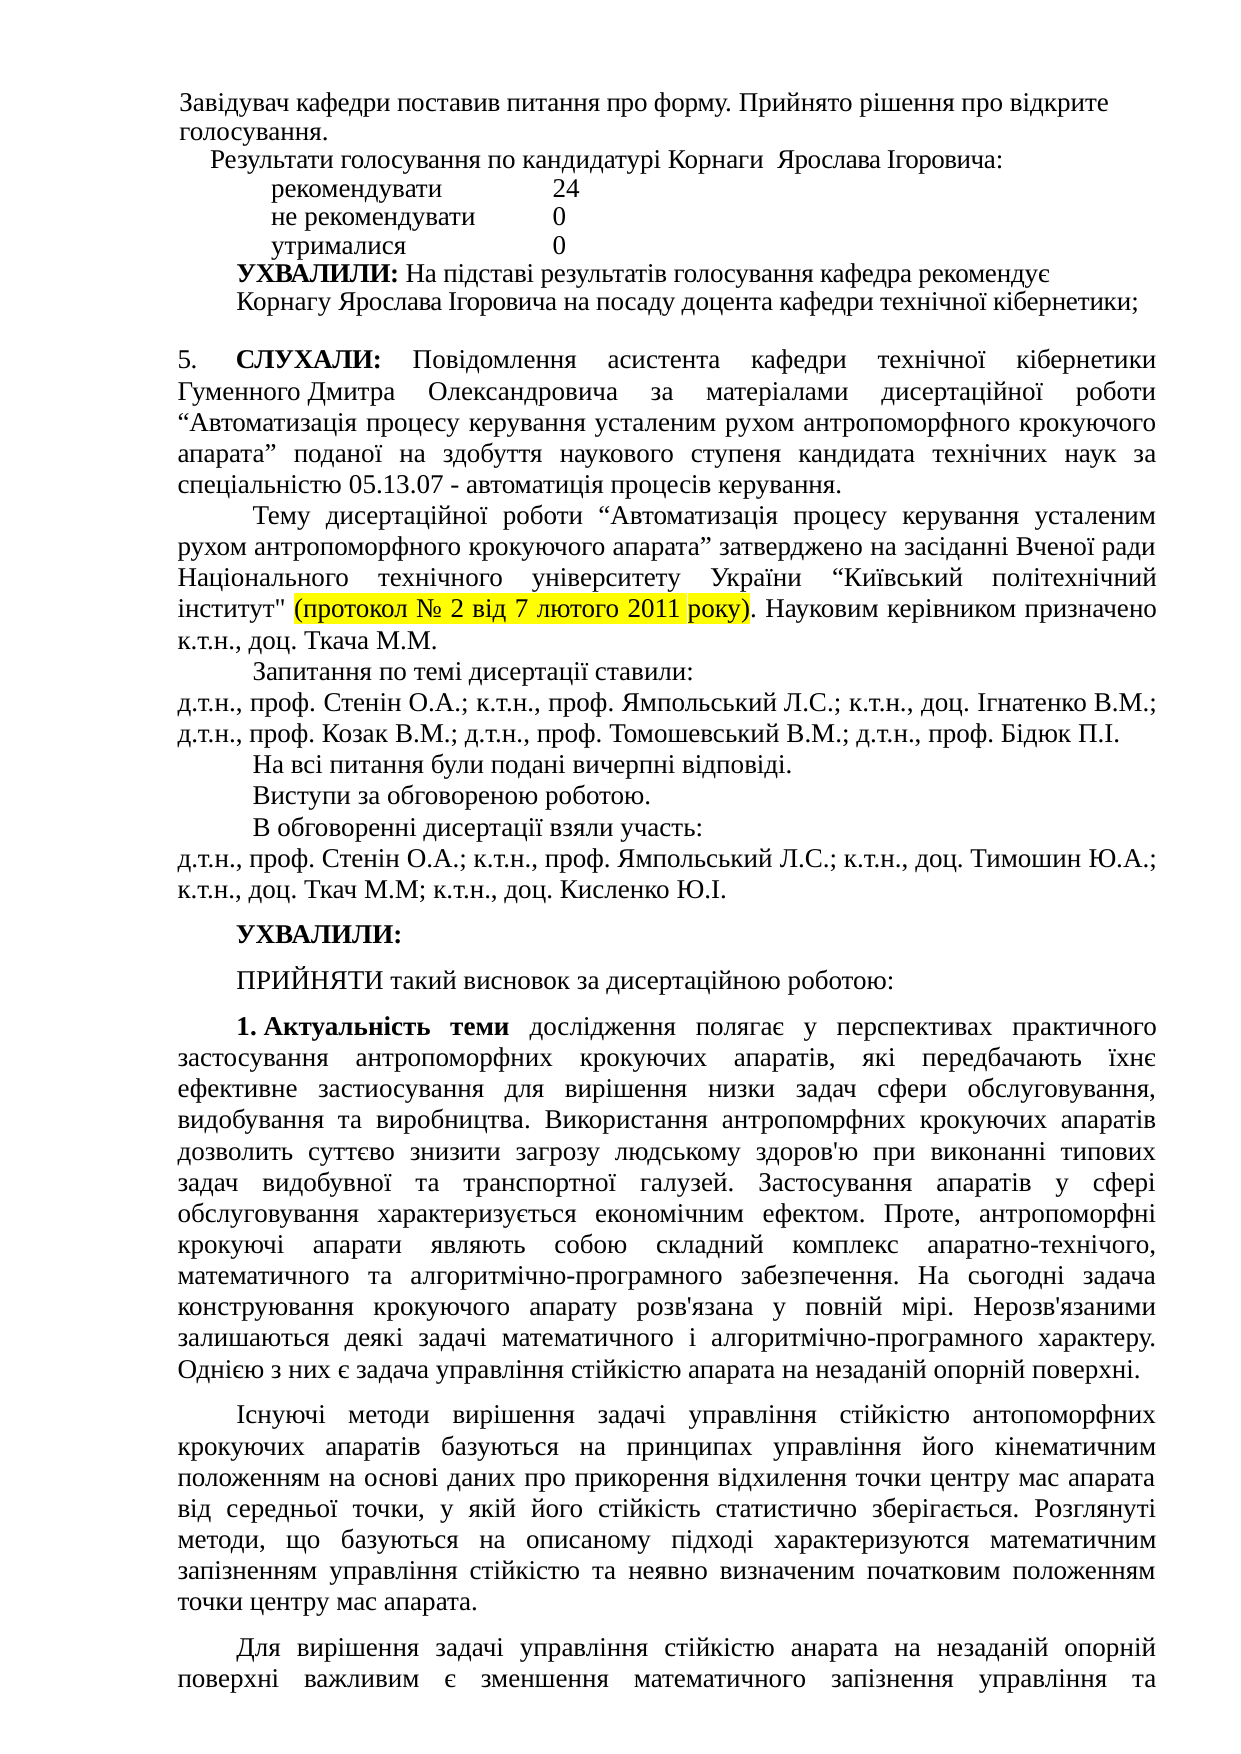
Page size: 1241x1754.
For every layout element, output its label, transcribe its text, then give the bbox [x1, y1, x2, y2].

text Виступи за обговореною роботою. [177, 779, 1157, 811]
text Тему дисертаційної роботи “Автоматизація процесу керування усталеним рухом антропоморфного крокуючого апарата” затверджено на засіданні Вченої ради Національного технічного університету України “Київський політехнічний інститут" (протокол № 2 від 7 лютого 2011 року). Науковим керівником призначено к.т.н., доц. Ткача М.М. [177, 499, 1157, 655]
text ПРИЙНЯТИ такий висновок за дисертаційною роботою: [177, 964, 1157, 996]
text УХВАЛИЛИ: На підставі результатів голосування кафедра рекомендує Корнагу Ярослава Ігоровича на посаду доцента кафедри технічної кібернетики; [236, 260, 1157, 316]
text На всі питання були подані вичерпні відповіді. [177, 748, 1157, 779]
text рекомендувати 24 [240, 174, 1157, 203]
text УХВАЛИЛИ: [177, 919, 1157, 950]
text 5. СЛУХАЛИ: Повідомлення асистента кафедри технічної кібернетики Гуменного Дмитра Олександровича за матеріалами дисертаційної роботи “Автоматизація процесу керування усталеним рухом антропоморфного крокуючого апарата” поданої на здобуття наукового ступеня кандидата технічних наук за спеціальністю 05.13.07 - автоматиція процесів керування. [177, 343, 1157, 499]
text Результати голосування по кандидатурі Корнаги Ярослава Ігоровича: [179, 146, 1157, 174]
text В обговоренні дисертації взяли участь: д.т.н., проф. Стенін О.А.; к.т.н., проф. Ямпольський Л.С.; к.т.н., доц. Тимошин Ю.А.; к.т.н., доц. Ткач М.М; к.т.н., доц. Кисленко Ю.І. [177, 811, 1157, 904]
text Існуючі методи вирішення задачі управління стійкістю антопоморфних крокуючих апаратів базуються на принципах управління його кінематичним положенням на основі даних про прикорення відхилення точки центру мас апарата від середньої точки, у якій його стійкість статистично зберігається. Розглянуті методи, що базуються на описаному підході характеризуются математичним запізненням управління стійкістю та неявно визначеним початковим положенням точки центру мас апарата. [177, 1398, 1157, 1616]
text Для вирішення задачі управління стійкістю анарата на незаданій опорній поверхні важливим є зменшення математичного запізнення управління та [177, 1631, 1157, 1693]
text утрималися 0 [240, 231, 1157, 260]
text не рекомендувати 0 [240, 203, 1157, 231]
text Запитання по темі дисертації ставили: [177, 655, 1157, 686]
text д.т.н., проф. Стенін О.А.; к.т.н., проф. Ямпольський Л.С.; к.т.н., доц. Ігнатенко В.М.; д.т.н., проф. Козак В.М.; д.т.н., проф. Томошевський В.М.; д.т.н., проф. Бідюк П.І. [177, 686, 1157, 748]
text 1. Актуальність теми дослідження полягає у перспективах практичного застосування антропоморфних крокуючих апаратів, які передбачають їхнє ефективне застиосування для вирішення низки задач сфери обслуговування, видобування та виробництва. Використання антропомрфних крокуючих апаратів дозволить суттєво знизити загрозу людському здоров'ю при виконанні типових задач видобувної та транспортної галузей. Застосування апаратів у сфері обслуговування характеризується економічним ефектом. Проте, антропоморфні крокуючі апарати являють собою складний комплекс апаратно-технічого, математичного та алгоритмічно-програмного забезпечення. На сьогодні задача конструювання крокуючого апарату розв'язана у повній мірі. Нерозв'язаними залишаються деякі задачі математичного і алгоритмічно-програмного характеру. Однією з них є задача управління стійкістю апарата на незаданій опорній поверхні. [177, 1010, 1157, 1384]
text Завідувач кафедри поставив питання про форму. Прийнято рішення про відкрите голосування. [179, 89, 1157, 146]
